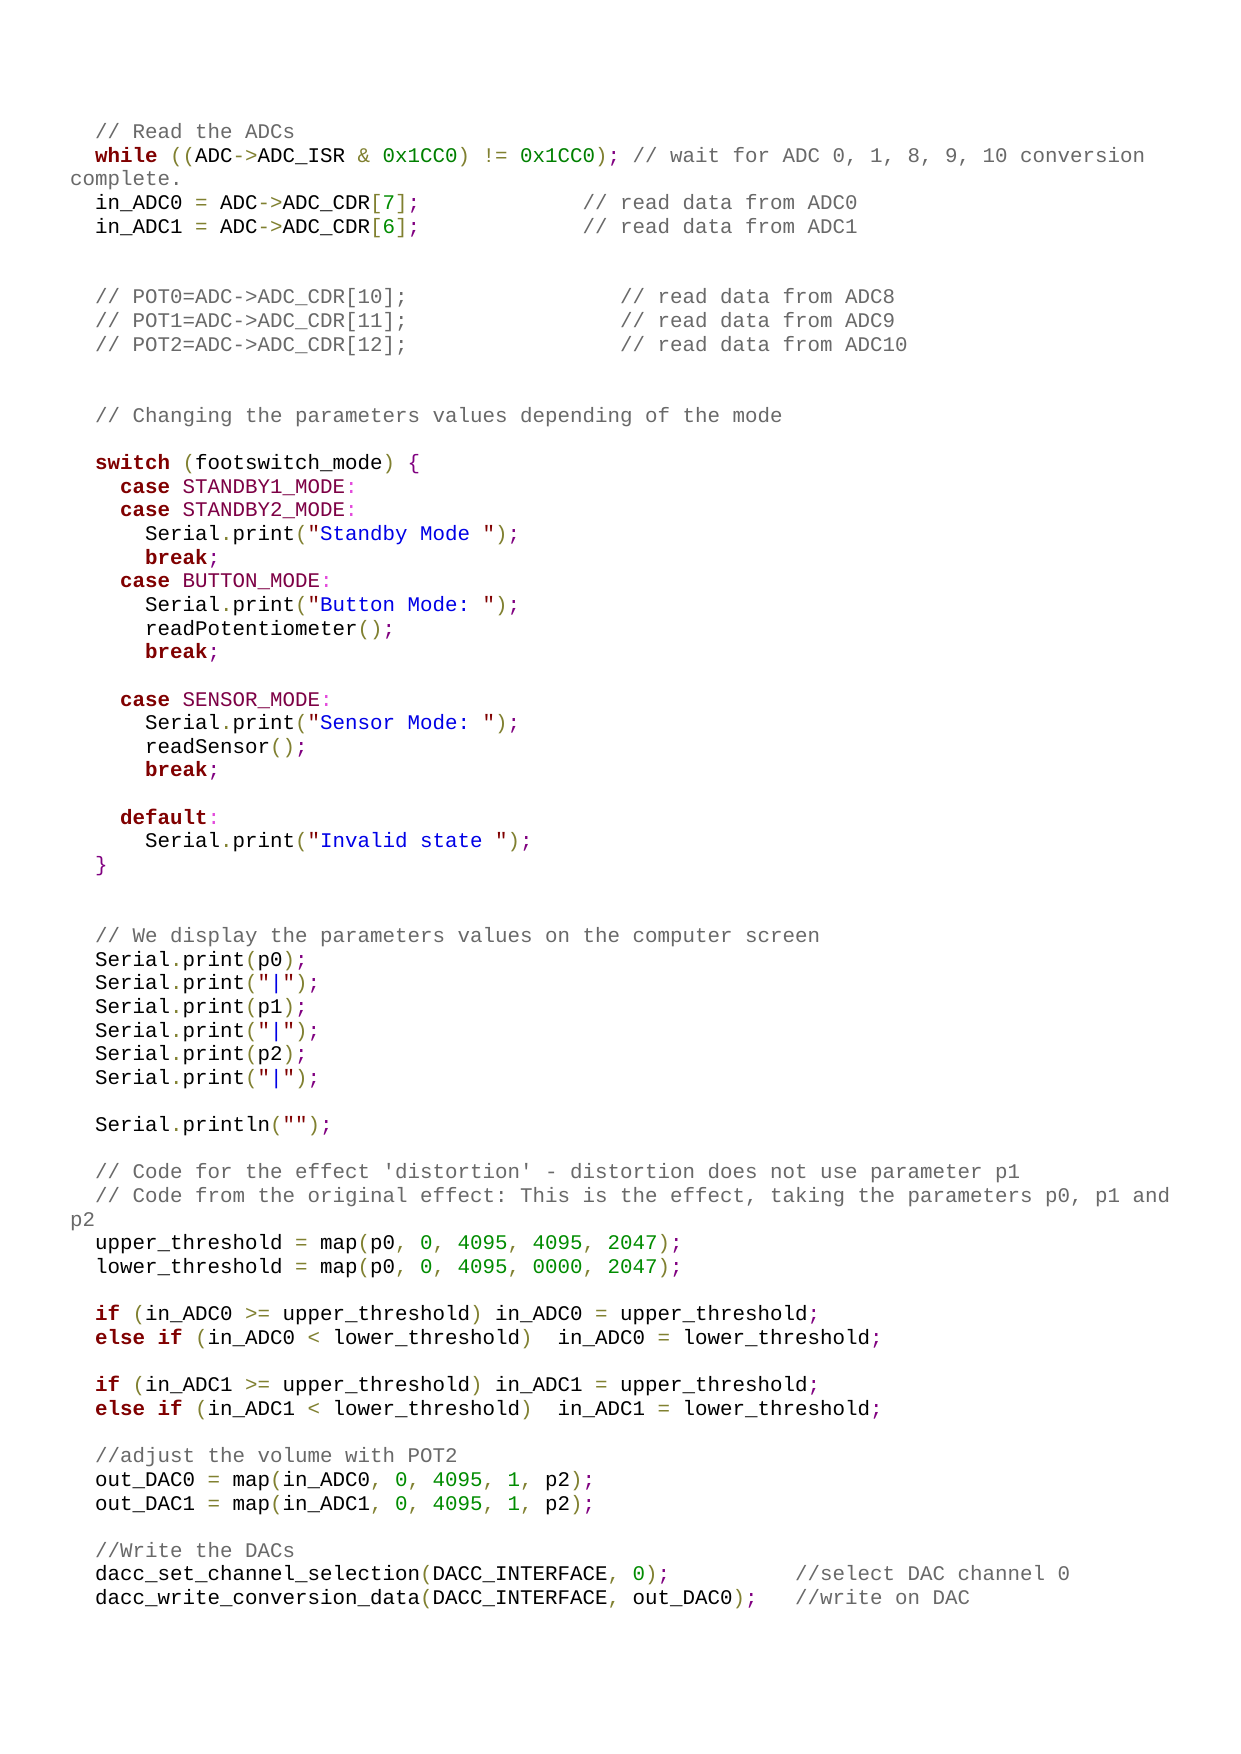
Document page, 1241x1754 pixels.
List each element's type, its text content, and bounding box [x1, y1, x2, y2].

table_header // Read the ADCs while ((ADC->ADC_ISR & 0x1CC0) != 0x1CC0); // wait for ADC 0, 1, 8, 9, 10 conversion complete. in_ADC0 = ADC->ADC_CDR[7]; // read data from ADC0 in_ADC1 = ADC->ADC_CDR[6]; // read data from ADC1 // POT0=ADC->ADC_CDR[10]; // read data from ADC8 // POT1=ADC->ADC_CDR[11]; // read data from ADC9 // POT2=ADC->ADC_CDR[12]; // read data from ADC10 // Changing the parameters values depending of the mode switch (footswitch_mode) { case STANDBY1_MODE: case STANDBY2_MODE: Serial.print("Standby Mode "); break; case BUTTON_MODE: Serial.print("Button Mode: "); readPotentiometer(); break; case SENSOR_MODE: Serial.print("Sensor Mode: "); readSensor(); break; default: Serial.print("Invalid state "); } // We display the parameters values on the computer screen Serial.print(p0); Serial.print("|"); Serial.print(p1); Serial.print("|"); Serial.print(p2); Serial.print("|"); Serial.println(""); // Code for the effect 'distortion' - distortion does not use parameter p1 // Code from the original effect: This is the effect, taking the parameters p0, p1 and p2 upper_threshold = map(p0, 0, 4095, 4095, 2047); lower_threshold = map(p0, 0, 4095, 0000, 2047); if (in_ADC0 >= upper_threshold) in_ADC0 = upper_threshold; else if (in_ADC0 < lower_threshold) in_ADC0 = lower_threshold; if (in_ADC1 >= upper_threshold) in_ADC1 = upper_threshold; else if (in_ADC1 < lower_threshold) in_ADC1 = lower_threshold; //adjust the volume with POT2 out_DAC0 = map(in_ADC0, 0, 4095, 1, p2); out_DAC1 = map(in_ADC1, 0, 4095, 1, p2); //Write the DACs dacc_set_channel_selection(DACC_INTERFACE, 0); //select DAC channel 0 dacc_write_conversion_data(DACC_INTERFACE, out_DAC0); //write on DAC [67, 118, 1205, 1614]
table_header [56, 118, 67, 1614]
